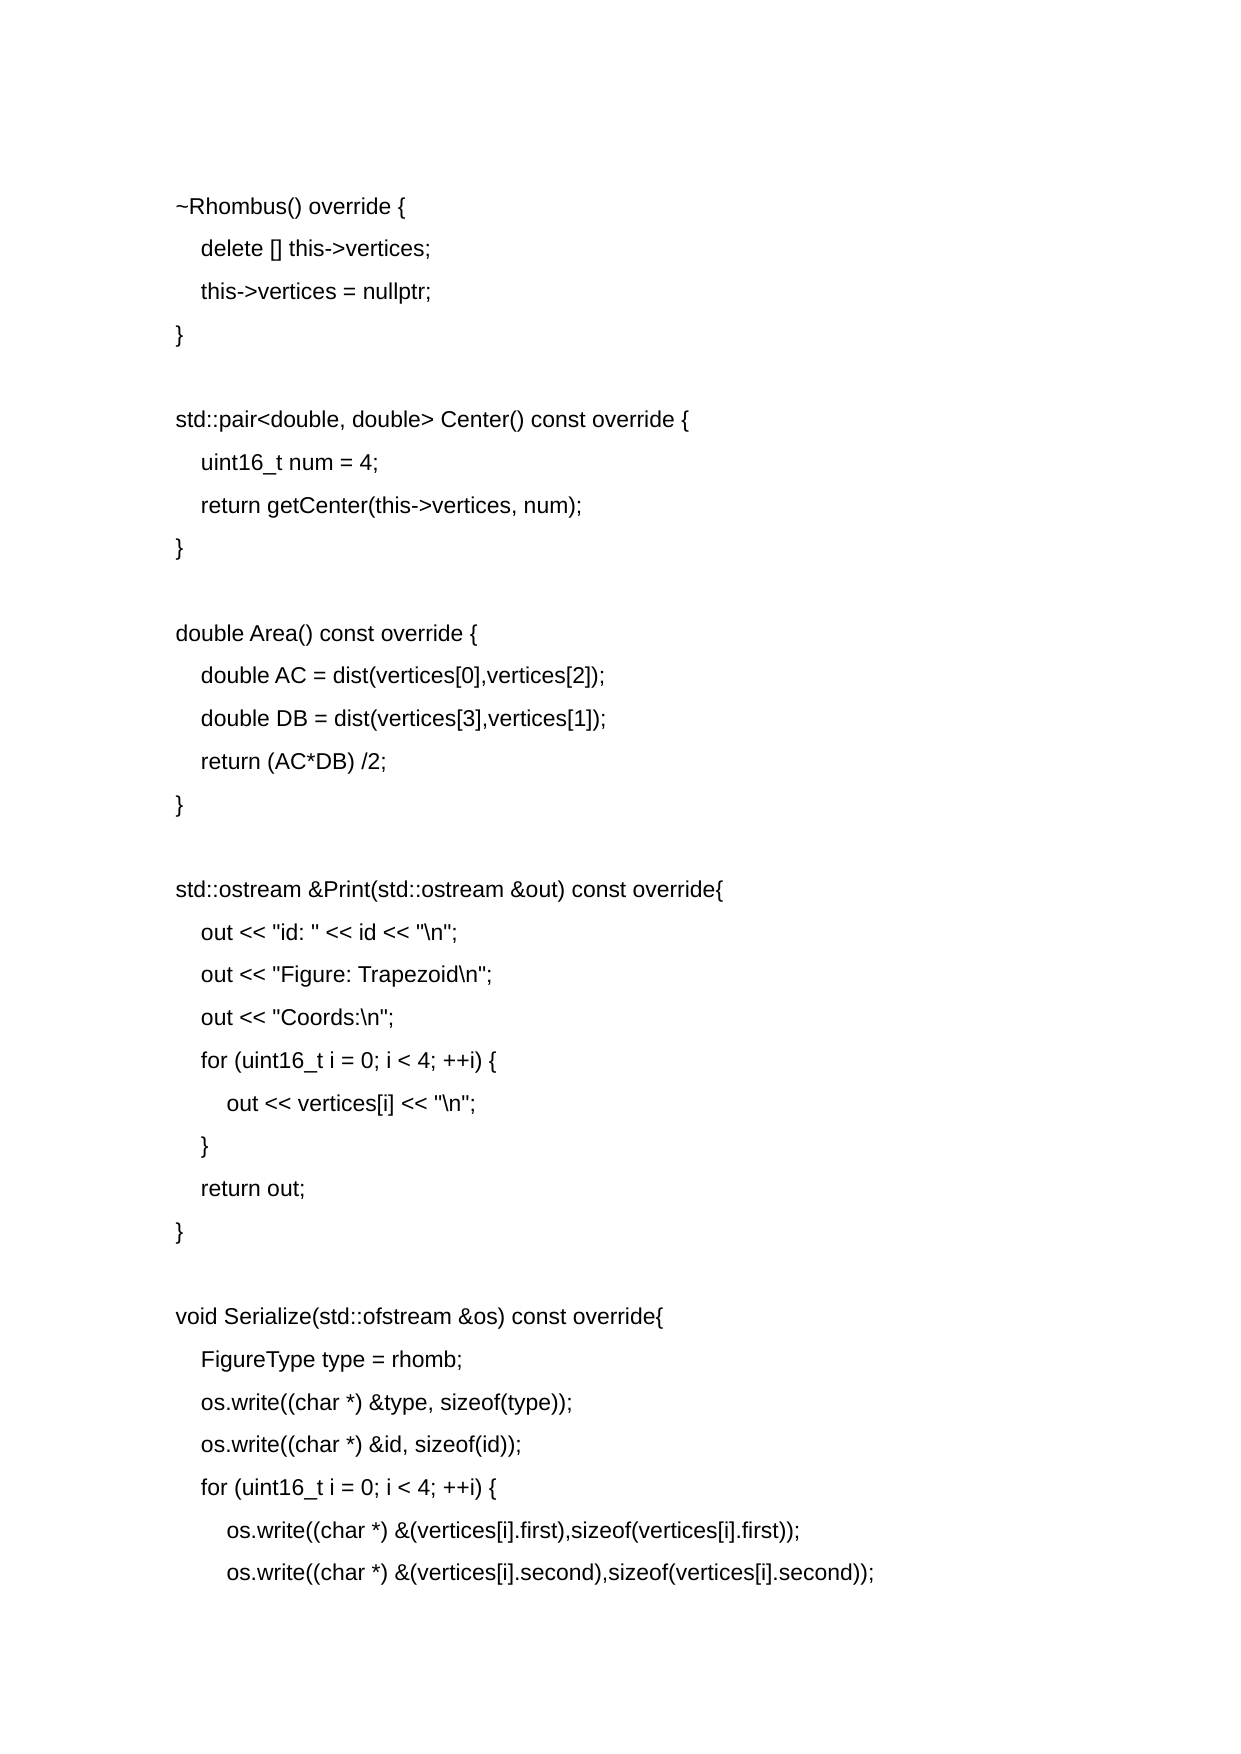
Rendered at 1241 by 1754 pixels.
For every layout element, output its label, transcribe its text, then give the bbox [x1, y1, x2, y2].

text } [150, 534, 1090, 561]
text os.write((char *) &(vertices[i].first),sizeof(vertices[i].first)); [150, 1517, 1090, 1543]
text return out; [150, 1175, 1090, 1201]
text out << "Figure: Trapezoid\n"; [150, 961, 1090, 988]
text void Serialize(std::ofstream &os) const override{ [150, 1303, 1090, 1329]
text os.write((char *) &type, sizeof(type)); [150, 1388, 1090, 1415]
text } [150, 321, 1090, 347]
text double AC = dist(vertices[0],vertices[2]); [150, 662, 1090, 689]
text os.write((char *) &id, sizeof(id)); [150, 1431, 1090, 1458]
text out << "id: " << id << "\n"; [150, 919, 1090, 945]
text FigureType type = rhomb; [150, 1346, 1090, 1372]
text double DB = dist(vertices[3],vertices[1]); [150, 705, 1090, 732]
text return getCenter(this->vertices, num); [150, 492, 1090, 518]
text } [150, 791, 1090, 817]
text } [150, 1132, 1090, 1159]
text uint16_t num = 4; [150, 449, 1090, 475]
text out << "Coords:\n"; [150, 1004, 1090, 1031]
text os.write((char *) &(vertices[i].second),sizeof(vertices[i].second)); [150, 1559, 1090, 1586]
text } [150, 1218, 1090, 1244]
text out << vertices[i] << "\n"; [150, 1089, 1090, 1116]
text std::ostream &Print(std::ostream &out) const override{ [150, 876, 1090, 902]
text delete [] this->vertices; [150, 235, 1090, 262]
text return (AC*DB) /2; [150, 748, 1090, 774]
text for (uint16_t i = 0; i < 4; ++i) { [150, 1047, 1090, 1073]
text double Area() const override { [150, 620, 1090, 646]
text ~Rhombus() override { [150, 193, 1090, 219]
text std::pair<double, double> Center() const override { [150, 406, 1090, 433]
text this->vertices = nullptr; [150, 278, 1090, 304]
text for (uint16_t i = 0; i < 4; ++i) { [150, 1474, 1090, 1500]
